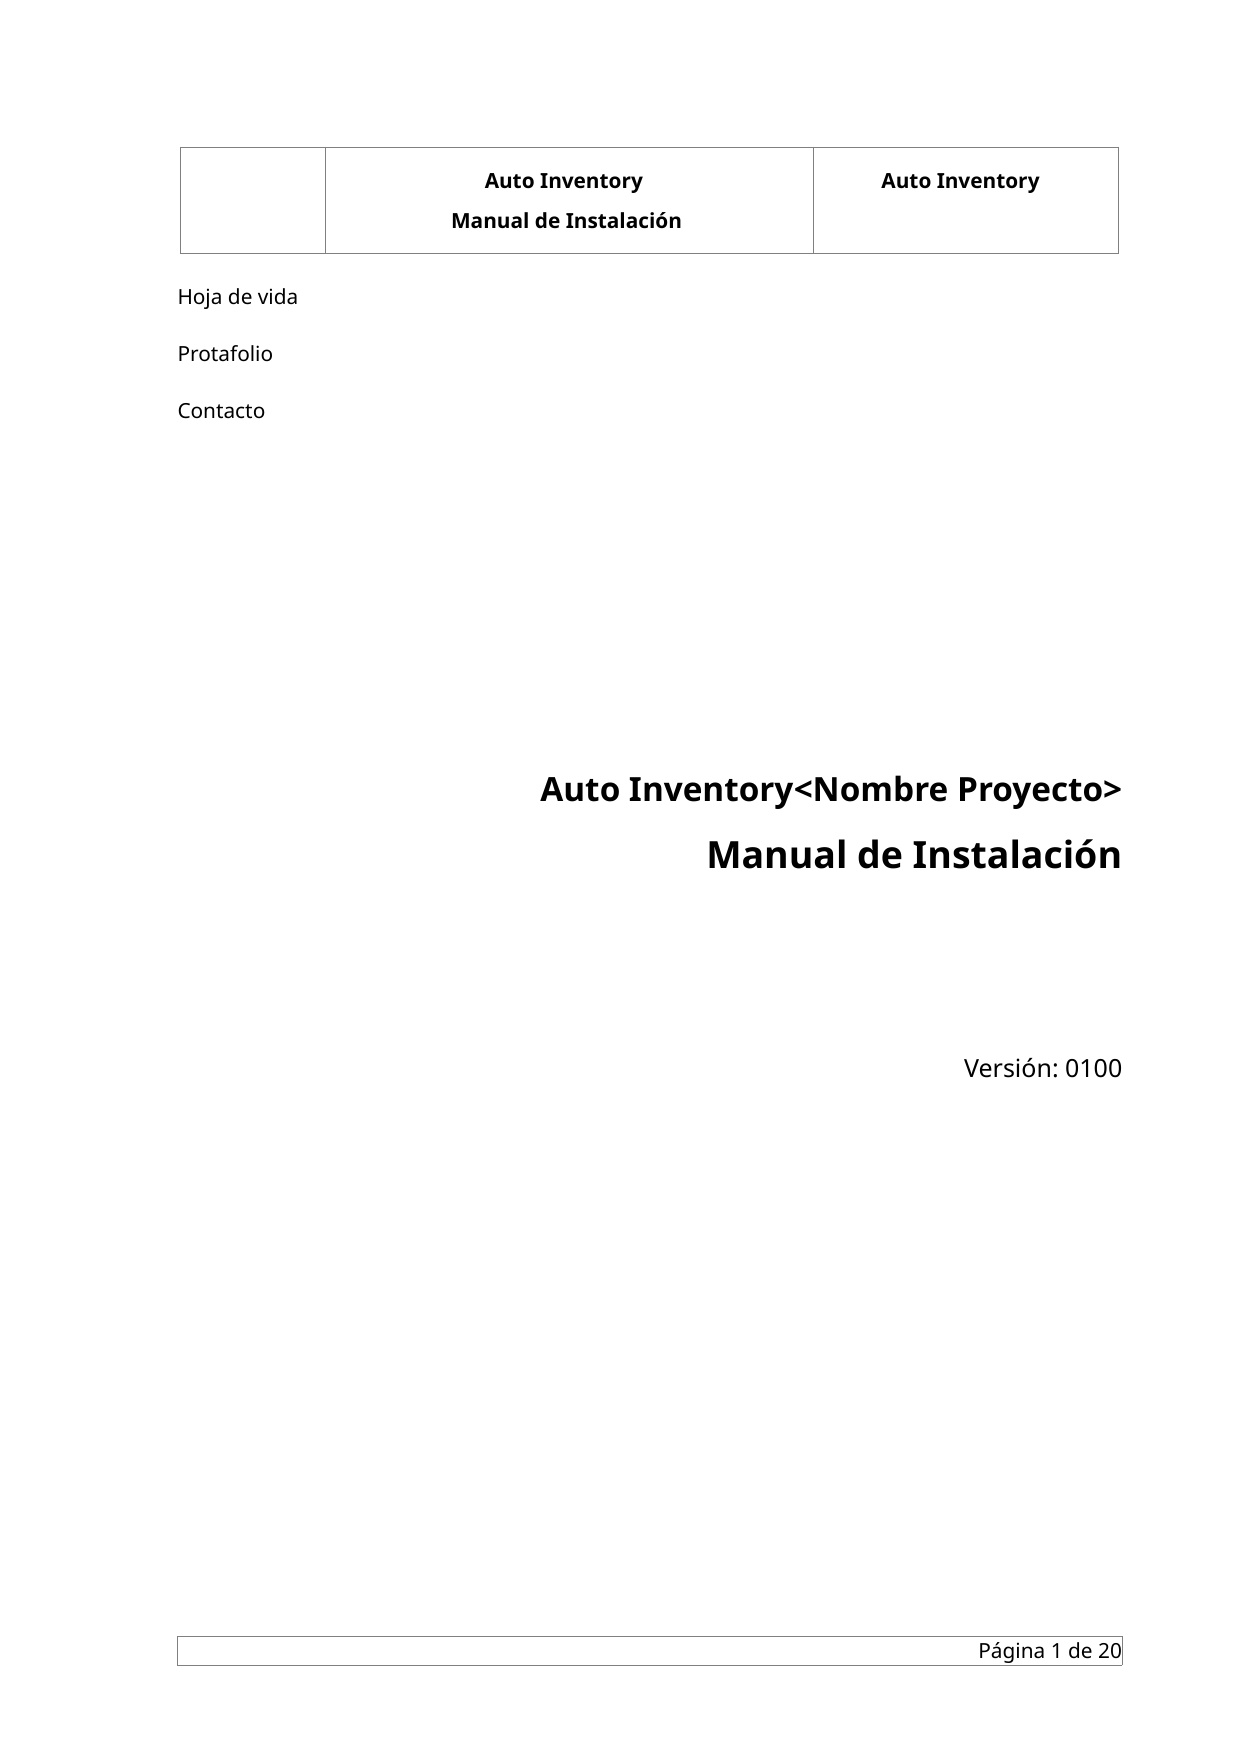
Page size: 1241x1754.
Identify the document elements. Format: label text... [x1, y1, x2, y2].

text Hoja de vida [177, 282, 1122, 310]
text Auto Inventory [177, 765, 1122, 811]
text Versión: 0100 [177, 1051, 1122, 1084]
text Contacto [177, 396, 1122, 424]
text Manual de Instalación [177, 828, 1122, 879]
text Protafolio [177, 339, 1122, 367]
